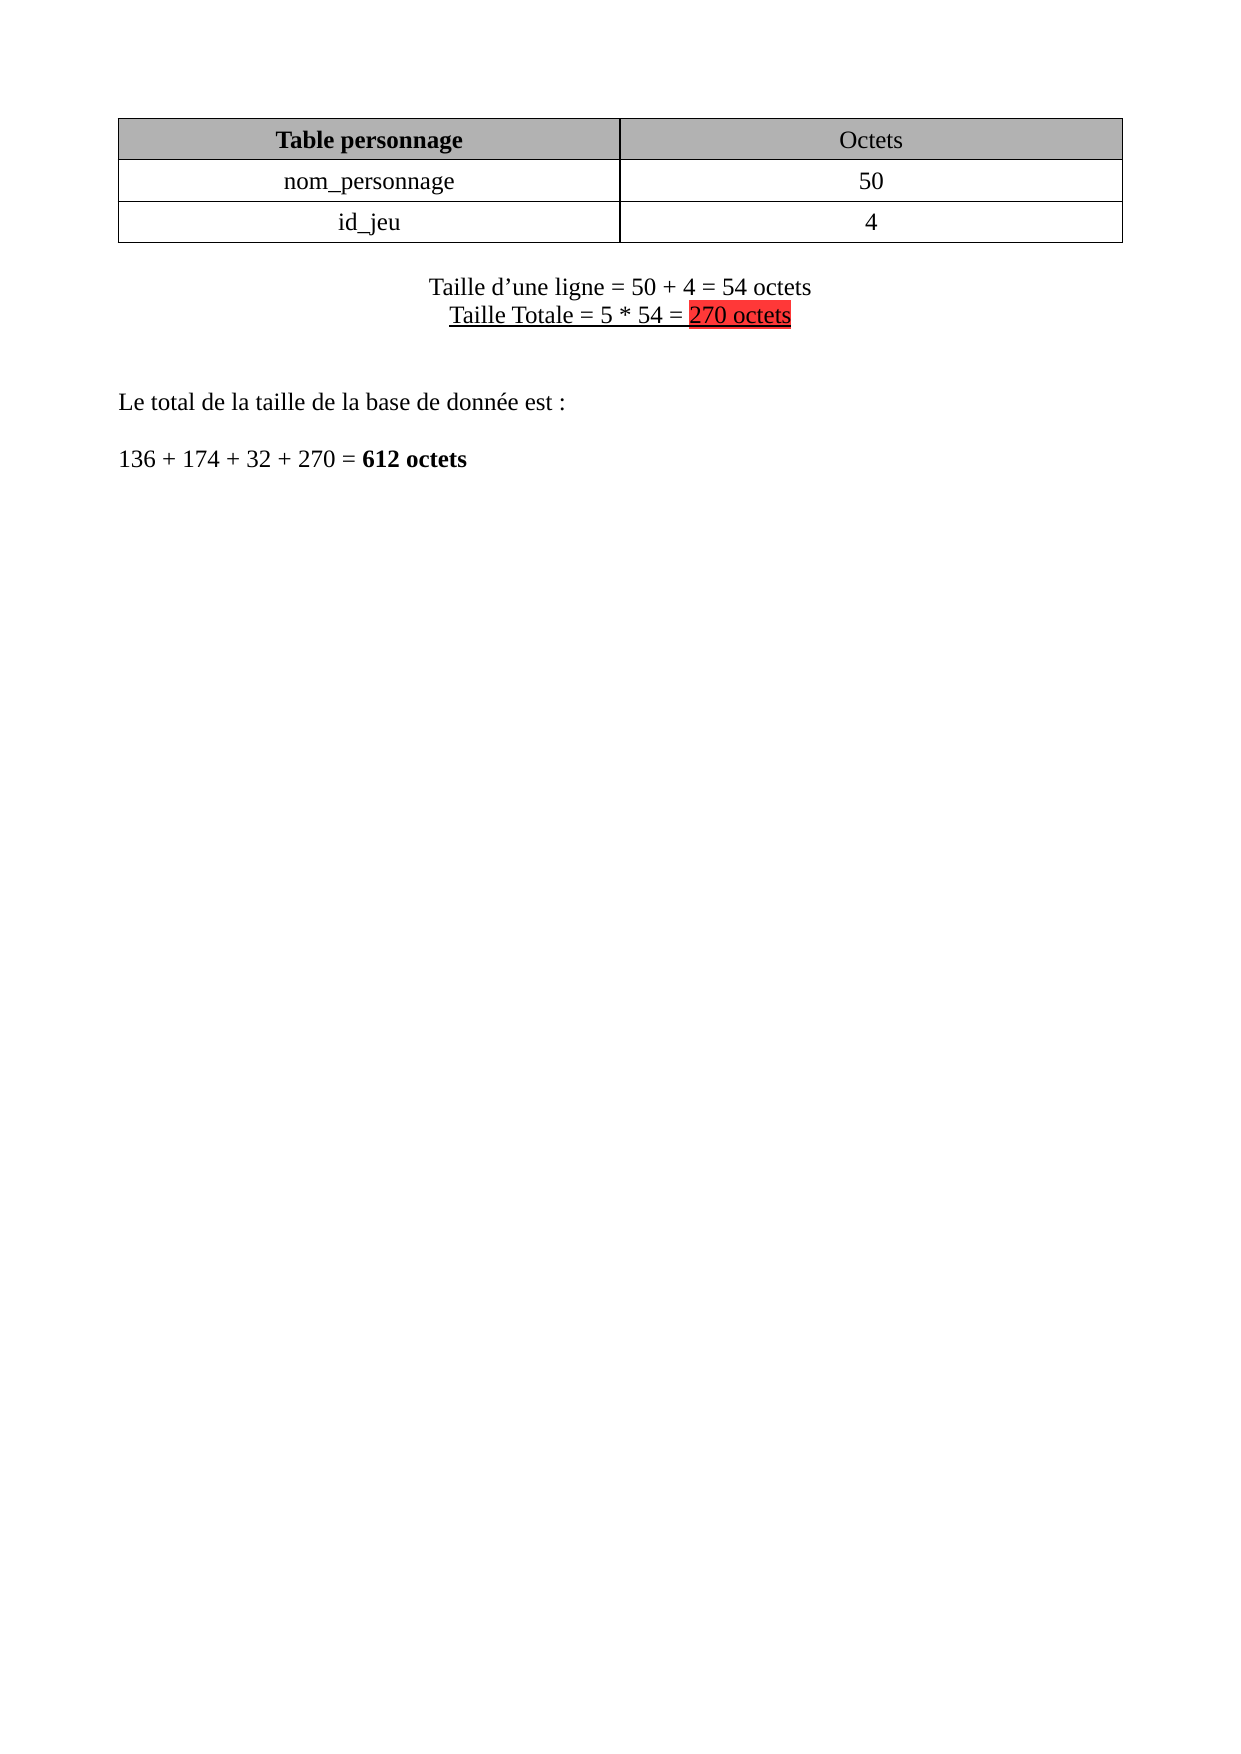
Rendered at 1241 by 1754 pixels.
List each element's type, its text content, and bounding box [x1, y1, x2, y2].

text 136 + 174 + 32 + 270 = 612 octets [118, 444, 1122, 502]
text Taille d’une ligne = 50 + 4 = 54 octets [118, 272, 1122, 300]
text Le total de la taille de la base de donnée est : [118, 387, 1122, 444]
table_cell id_jeu [119, 202, 619, 242]
table_cell 4 [621, 202, 1122, 242]
table_cell nom_personnage [119, 160, 619, 201]
table_header Table personnage [119, 119, 619, 159]
text Taille Totale = 5 * 54 = 270 octets [118, 300, 1122, 329]
table_header Octets [621, 119, 1122, 159]
table_cell 50 [621, 160, 1122, 201]
